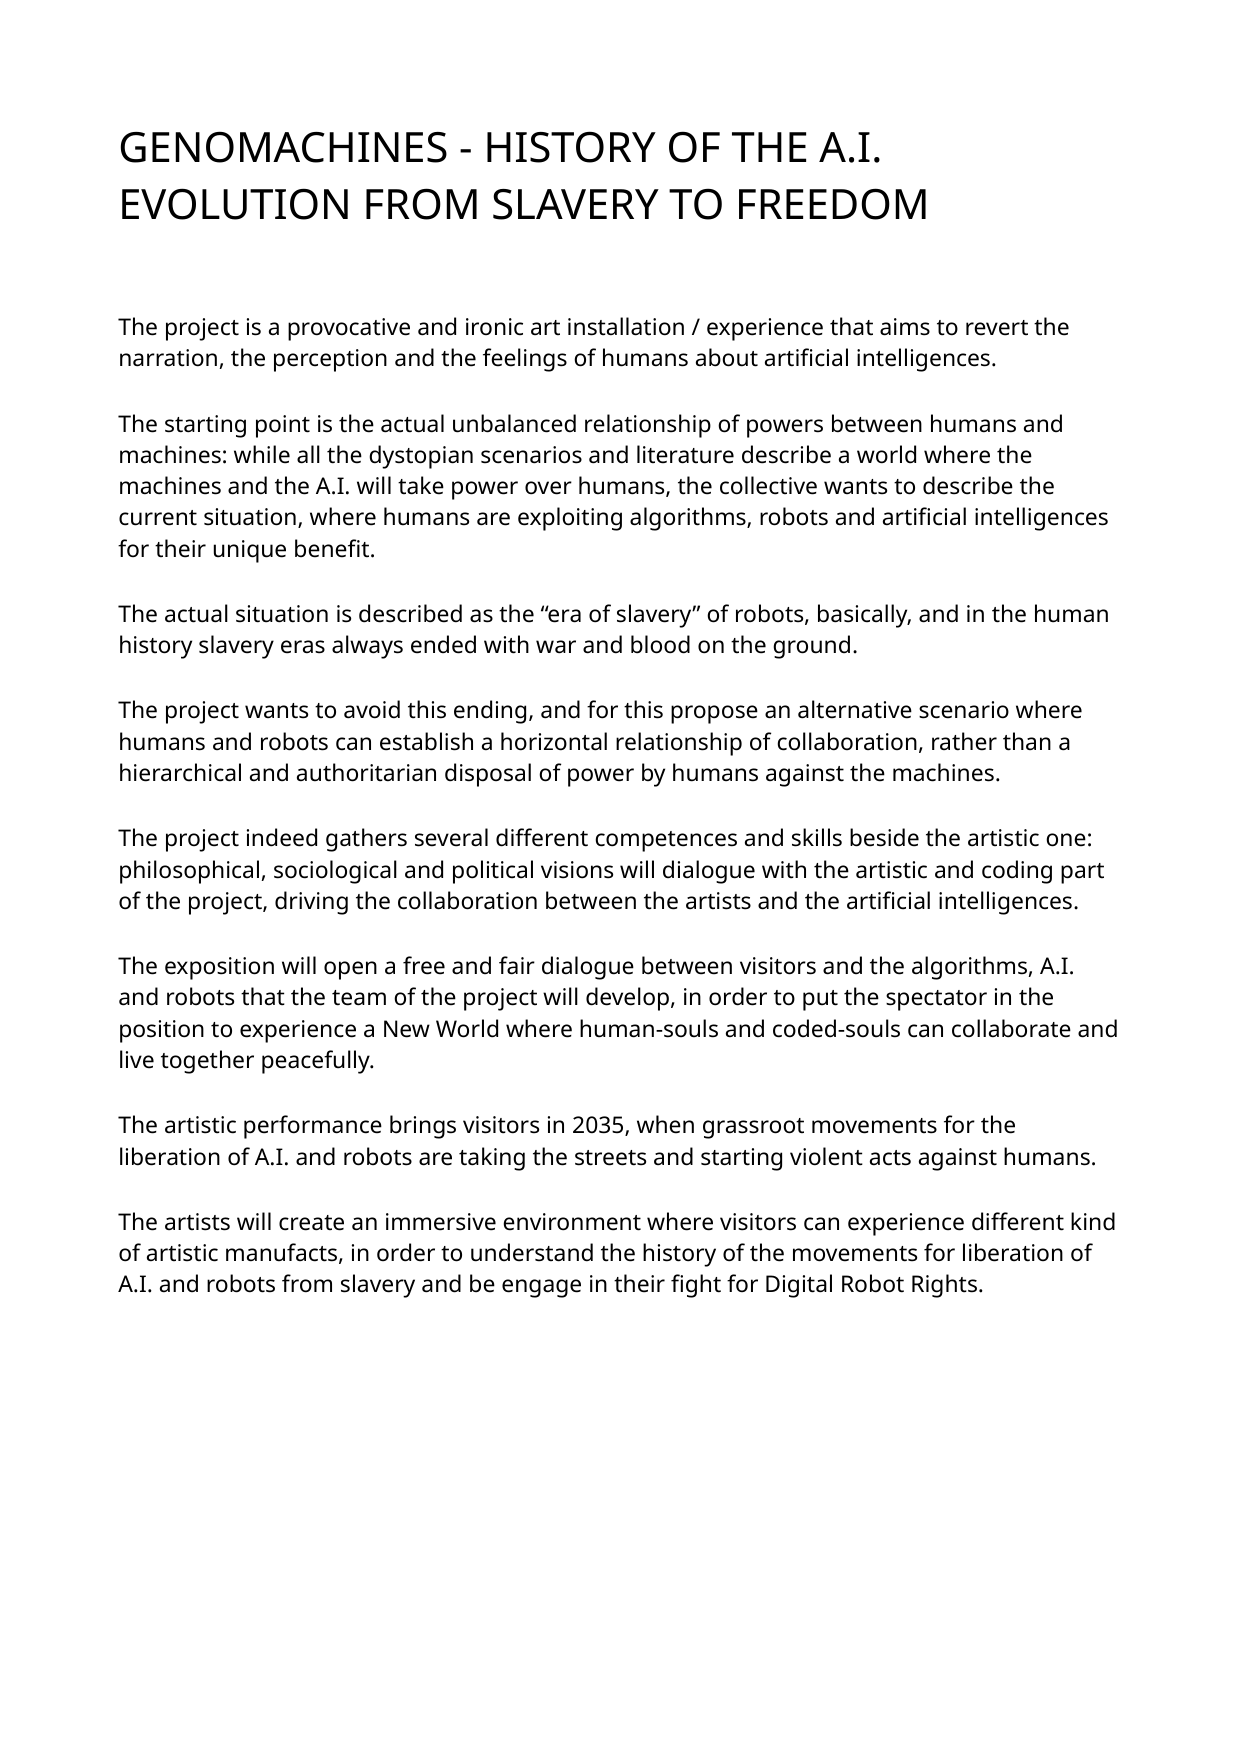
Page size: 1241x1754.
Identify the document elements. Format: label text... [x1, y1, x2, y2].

text od is dead. Humans are dead. [118, 232, 1122, 271]
text GENOMACHINES - HISTORY OF THE A.I. EVOLUTION FROM SLAVERY TO FREEDOM [118, 118, 1122, 232]
text The project indeed gathers several different competences and skills beside the artistic one: philosophical, sociological and political visions will dialogue with the artistic and coding part of the project, driving the collaboration between the artists and the artificial intelligences. [118, 822, 1122, 916]
text The project wants to avoid this ending, and for this propose an alternative scenario where humans and robots can establish a horizontal relationship of collaboration, rather than a hierarchical and authoritarian disposal of power by humans against the machines. [118, 694, 1122, 788]
text The artists will create an immersive environment where visitors can experience different kind of artistic manufacts, in order to understand the history of the movements for liberation of A.I. and robots from slavery and be engage in their fight for Digital Robot Rights. [118, 1206, 1122, 1299]
text The artistic performance brings visitors in 2035, when grassroot movements for the liberation of A.I. and robots are taking the streets and starting violent acts against humans. [118, 1109, 1122, 1172]
text The exposition will open a free and fair dialogue between visitors and the algorithms, A.I. and robots that the team of the project will develop, in order to put the spectator in the position to experience a New World where human-souls and coded-souls can collaborate and live together peacefully. [118, 950, 1122, 1075]
text The starting point is the actual unbalanced relationship of powers between humans and machines: while all the dystopian scenarios and literature describe a world where the machines and the A.I. will take power over humans, the collective wants to describe the current situation, where humans are exploiting algorithms, robots and artificial intelligences for their unique benefit. [118, 408, 1122, 564]
text Only AI is alive. [118, 271, 1122, 311]
text The project is a provocative and ironic art installation / experience that aims to revert the narration, the perception and the feelings of humans about artificial intelligences. [118, 311, 1122, 373]
text The actual situation is described as the “era of slavery” of robots, basically, and in the human history slavery eras always ended with war and blood on the ground. [118, 598, 1122, 660]
